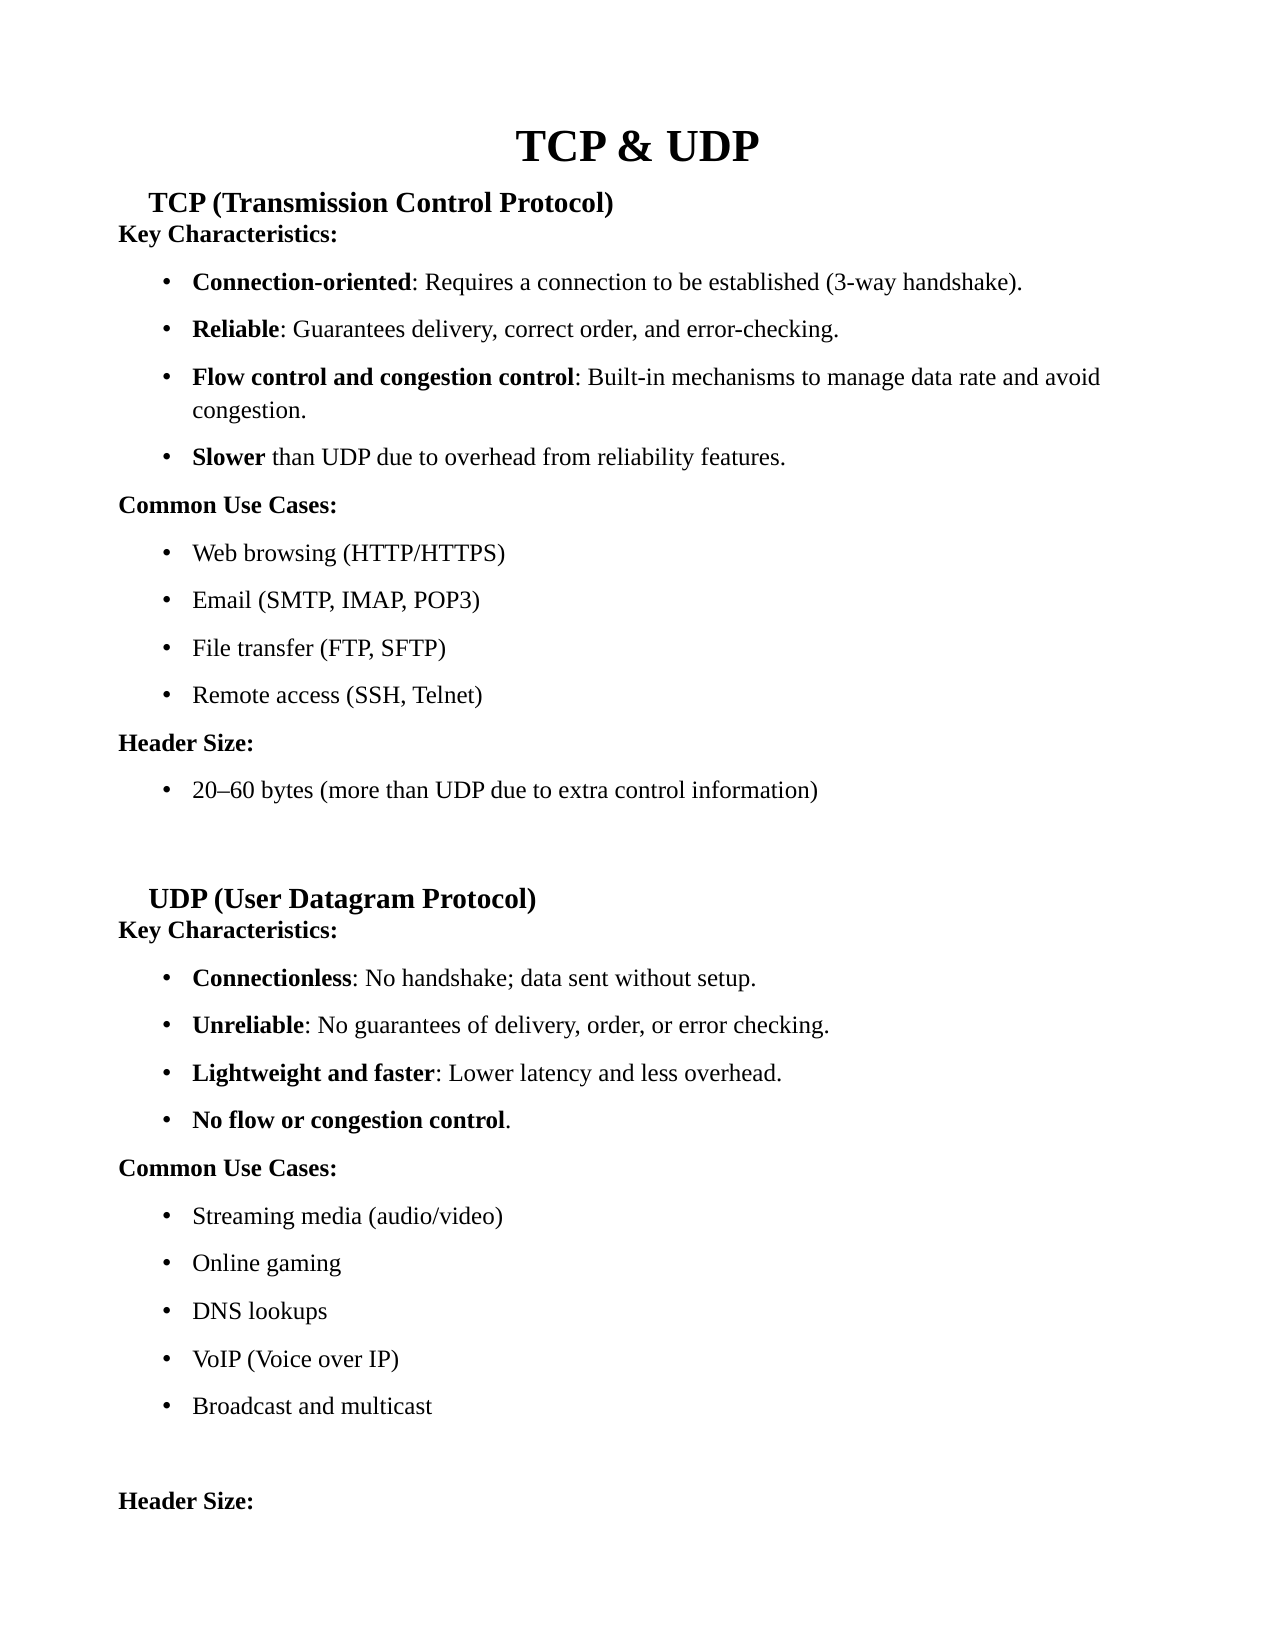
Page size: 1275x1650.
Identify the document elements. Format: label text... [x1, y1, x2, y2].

list Online gaming [162, 1248, 1157, 1277]
text Header Size: [118, 1486, 1157, 1515]
text Key Characteristics: [118, 219, 1157, 248]
text TCP & UDP [118, 118, 1157, 171]
list Connection-oriented: Requires a connection to be established (3-way handshake). [162, 267, 1157, 295]
list Unreliable: No guarantees of delivery, order, or error checking. [162, 1010, 1157, 1039]
list Reliable: Guarantees delivery, correct order, and error-checking. [162, 314, 1157, 343]
list Broadcast and multicast [162, 1391, 1157, 1420]
subtitle 🔹 UDP (User Datagram Protocol) [118, 882, 1157, 915]
text Common Use Cases: [118, 1153, 1157, 1182]
list No flow or congestion control. [162, 1106, 1157, 1134]
list Slower than UDP due to overhead from reliability features. [162, 442, 1157, 471]
list Streaming media (audio/video) [162, 1201, 1157, 1229]
list VoIP (Voice over IP) [162, 1344, 1157, 1372]
list 20–60 bytes (more than UDP due to extra control information) [162, 776, 1157, 804]
list Web browsing (HTTP/HTTPS) [162, 538, 1157, 566]
text Common Use Cases: [118, 490, 1157, 519]
list Remote access (SSH, Telnet) [162, 680, 1157, 709]
text Key Characteristics: [118, 915, 1157, 944]
list Flow control and congestion control: Built-in mechanisms to manage data rate and avoid congestion. [162, 362, 1157, 423]
list Email (SMTP, IMAP, POP3) [162, 585, 1157, 614]
subtitle 🔹 TCP (Transmission Control Protocol) [118, 185, 1157, 219]
list Connectionless: No handshake; data sent without setup. [162, 963, 1157, 992]
list File transfer (FTP, SFTP) [162, 633, 1157, 662]
list DNS lookups [162, 1296, 1157, 1325]
list Lightweight and faster: Lower latency and less overhead. [162, 1058, 1157, 1087]
text Header Size: [118, 728, 1157, 757]
